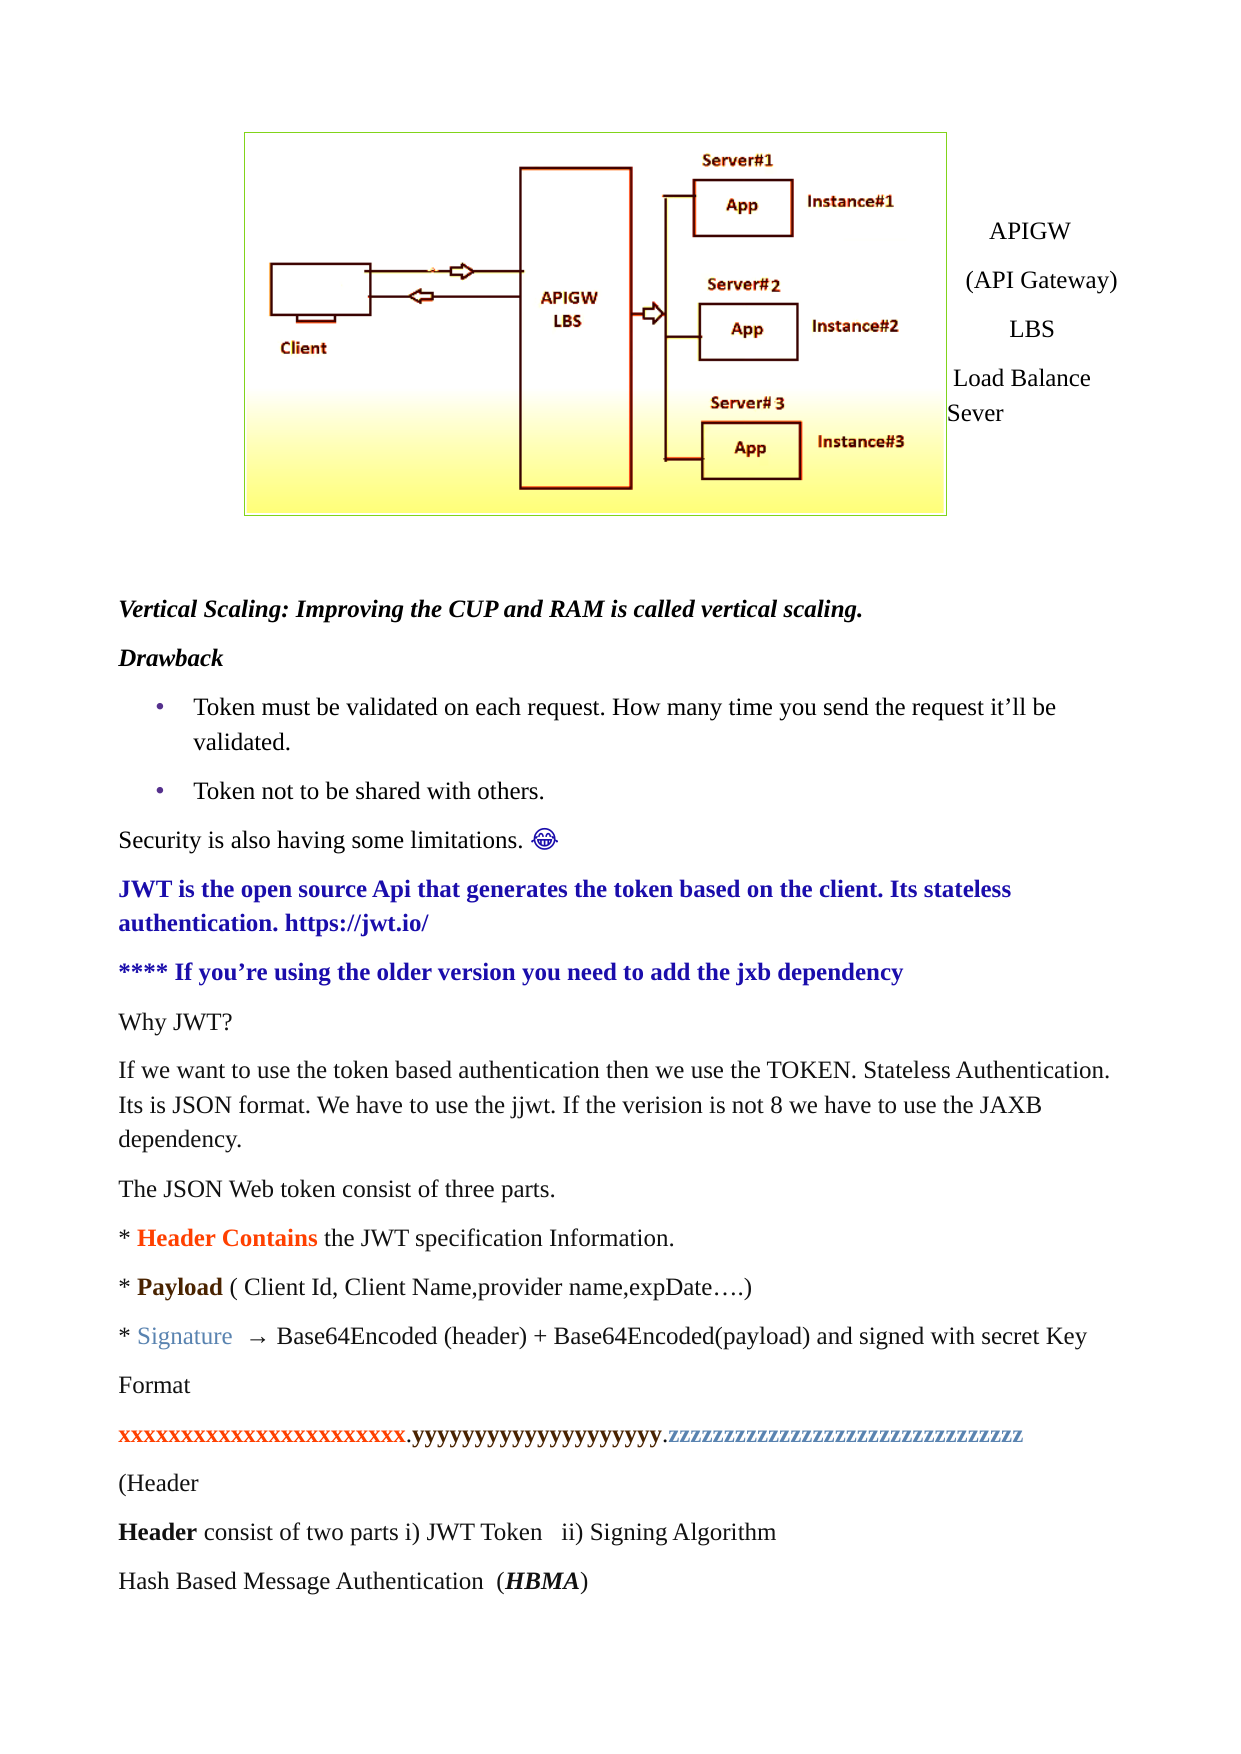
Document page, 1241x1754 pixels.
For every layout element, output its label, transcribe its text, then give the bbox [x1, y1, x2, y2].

text [118, 216, 244, 245]
text xxxxxxxxxxxxxxxxxxxxxxx.yyyyyyyyyyyyyyyyyyyy.zzzzzzzzzzzzzzzzzzzzzzzzzzzzzzzz [118, 1419, 1122, 1448]
text Hash Based Message Authentication (HBMA) [118, 1566, 1122, 1595]
text [118, 265, 244, 294]
text The JSON Web token consist of three parts. [118, 1174, 1122, 1202]
text **** If you’re using the older version you need to add the jxb dependency [118, 957, 1122, 986]
text * Payload ( Client Id, Client Name,provider name,expDate….) [118, 1272, 1122, 1301]
text Drawback [118, 643, 1122, 672]
text Load Balance Sever [947, 363, 1122, 427]
text If we want to use the token based authentication then we use the TOKEN. Stateless Authentication. Its is JSON format. We have to use the jjwt. If the verision is not 8 we have to use the JAXB dependency. [118, 1056, 1122, 1153]
list Token must be validated on each request. How many time you send the request it’ll be validated. [156, 692, 1122, 756]
text Header consist of two parts i) JWT Token ii) Signing Algorithm [118, 1517, 1122, 1546]
text [118, 314, 244, 343]
text Security is also having some limitations. 😂 [118, 825, 1122, 854]
text APIGW [947, 216, 1122, 245]
text * Signature → Base64Encoded (header) + Base64Encoded(payload) and signed with secret Key [118, 1321, 1122, 1349]
text (Header [118, 1468, 1122, 1497]
text Format [118, 1370, 1122, 1399]
text [118, 363, 244, 427]
text Why JWT? [118, 1007, 1122, 1035]
text * Header Contains the JWT specification Information. [118, 1223, 1122, 1251]
text LBS [947, 314, 1122, 343]
list Token not to be shared with others. [156, 776, 1122, 804]
text JWT is the open source Api that generates the token based on the client. Its stateless authentication. https://jwt.io/ [118, 874, 1122, 937]
text Vertical Scaling: Improving the CUP and RAM is called vertical scaling. [118, 594, 1122, 623]
text (API Gateway) [947, 265, 1122, 294]
